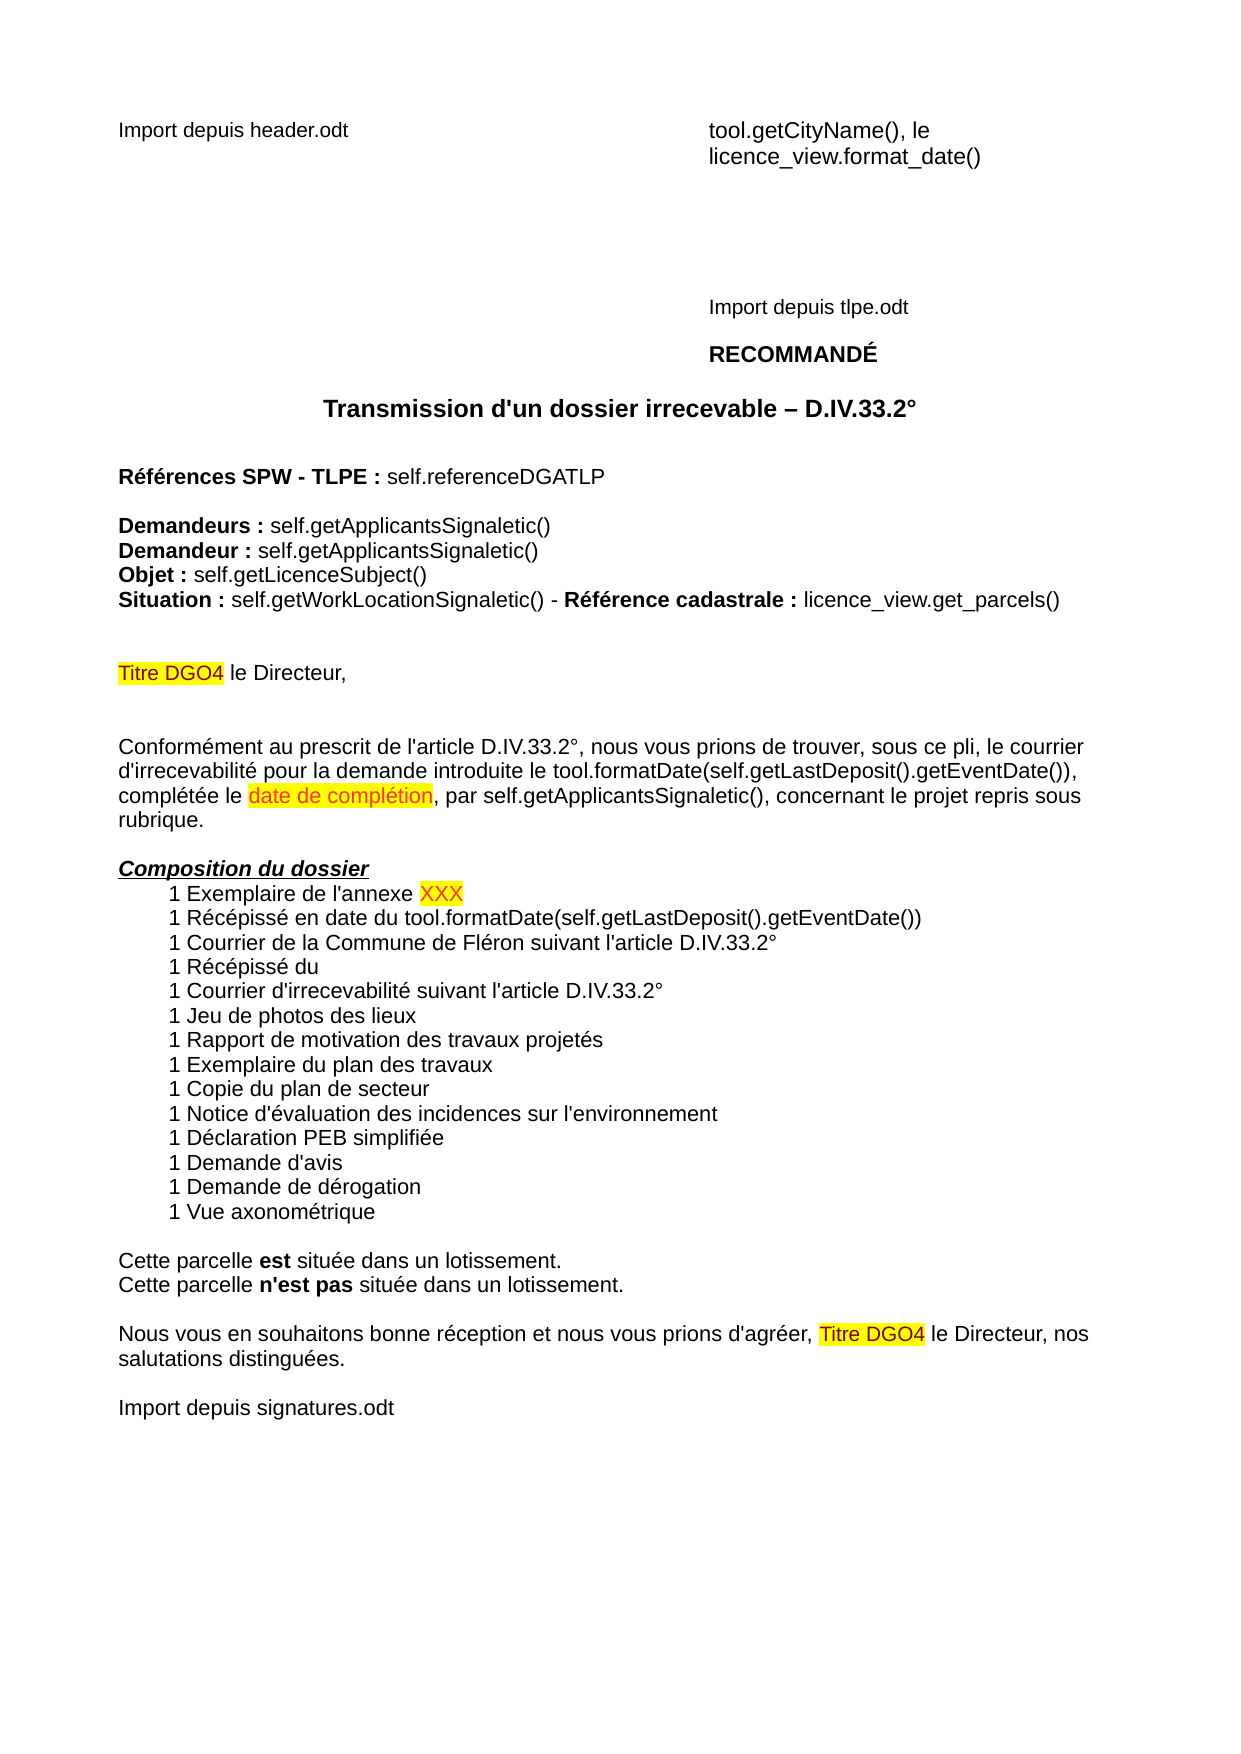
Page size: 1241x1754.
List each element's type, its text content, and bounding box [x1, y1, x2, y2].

text 1 Demande d'avis [168, 1150, 1122, 1175]
text Demandeurs : self.getApplicantsSignaletic() [118, 514, 1122, 538]
text Composition du dossier [118, 857, 1122, 881]
text 1 Courrier de la Commune de Fléron suivant l'article D.IV.33.2° [168, 930, 1122, 954]
text 1 Récépissé en date du tool.formatDate(self.getLastDeposit().getEventDate()) [168, 906, 1122, 930]
table_header tool.getCityName(), le licence_view.format_date() Import depuis tlpe.odt RECOMMANDÉ [709, 118, 1123, 367]
text Titre DGO4 le Directeur, [118, 661, 1122, 685]
text 1 Notice d'évaluation des incidences sur l'environnement [168, 1101, 1122, 1126]
text 1 Exemplaire de l'annexe XXX [168, 881, 1122, 906]
text 1 Déclaration PEB simplifiée [168, 1126, 1122, 1150]
text Situation : self.getWorkLocationSignaletic() - Référence cadastrale : licence_view.get_parcels() [118, 587, 1122, 612]
text 1 Vue axonométrique [168, 1199, 1122, 1224]
text Nous vous en souhaitons bonne réception et nous vous prions d'agréer, Titre DGO4 le Directeur, nos salutations distinguées. [118, 1322, 1122, 1371]
text Objet : self.getLicenceSubject() [118, 563, 1122, 587]
text 1 Rapport de motivation des travaux projetés [168, 1028, 1122, 1052]
text Demandeur : self.getApplicantsSignaletic() [118, 538, 1122, 563]
text Références SPW - TLPE : self.referenceDGATLP [118, 465, 1122, 489]
text Cette parcelle est située dans un lotissement. [118, 1248, 1122, 1273]
title Transmission d'un dossier irrecevable – D.IV.33.2° [118, 395, 1122, 423]
text 1 Récépissé du [168, 954, 1122, 979]
text 1 Exemplaire du plan des travaux [168, 1052, 1122, 1077]
text Cette parcelle n'est pas située dans un lotissement. [118, 1273, 1122, 1297]
table_header Import depuis header.odt [118, 118, 708, 367]
text 1 Courrier d'irrecevabilité suivant l'article D.IV.33.2° [168, 979, 1122, 1003]
text Import depuis signatures.odt [118, 1395, 1122, 1420]
text Conformément au prescrit de l'article D.IV.33.2°, nous vous prions de trouver, sous ce pli, le courrier d'irrecevabilité pour la demande introduite le tool.formatDate(self.getLastDeposit().getEventDate()), complétée le date de complétion, par self.getApplicantsSignaletic(), concernant le projet repris sous rubrique. [118, 734, 1122, 832]
text 1 Copie du plan de secteur [168, 1077, 1122, 1101]
text 1 Jeu de photos des lieux [168, 1003, 1122, 1028]
text 1 Demande de dérogation [168, 1175, 1122, 1199]
